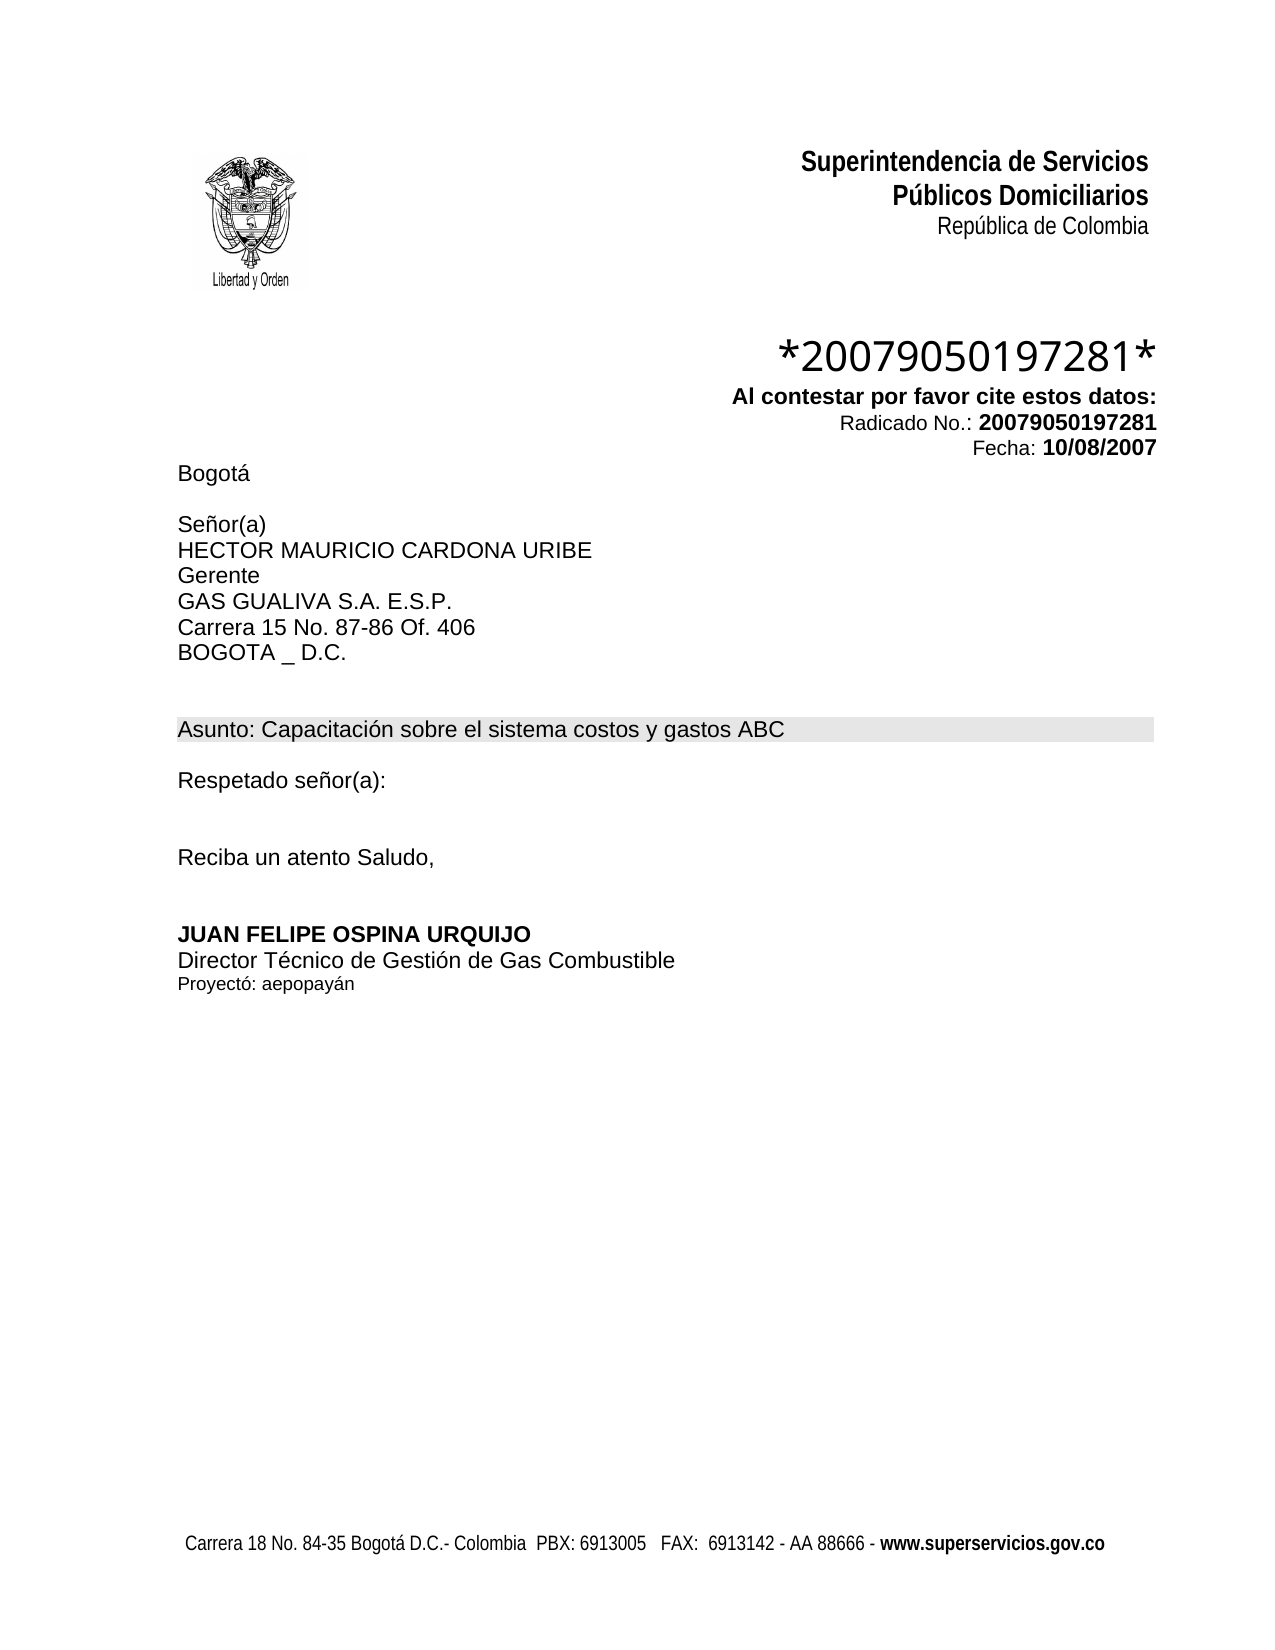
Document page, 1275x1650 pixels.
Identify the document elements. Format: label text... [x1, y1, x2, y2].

text Reciba un atento Saludo, [177, 845, 1157, 871]
text Fecha: 10/08/2007 [177, 435, 1157, 461]
picture [193, 153, 308, 291]
text GAS GUALIVA S.A. E.S.P. [177, 589, 1157, 614]
text Al contestar por favor cite estos datos: [177, 384, 1157, 409]
text Bogotá [177, 461, 1157, 486]
text Proyectó: aepopayán [177, 973, 1157, 994]
text *20079050197281* [177, 327, 1157, 384]
text HECTOR MAURICIO CARDONA URIBE [177, 537, 1157, 563]
text Señor(a) [177, 512, 1157, 537]
text Director Técnico de Gestión de Gas Combustible [177, 947, 1157, 973]
text Gerente [177, 563, 1157, 589]
text Carrera 15 No. 87-86 Of. 406 [177, 614, 1157, 640]
text Radicado No.: 20079050197281 [177, 409, 1157, 435]
text Respetado señor(a): [177, 768, 1157, 794]
text BOGOTA _ D.C. [177, 640, 1157, 666]
text Asunto: Capacitación sobre el sistema costos y gastos ABC [177, 717, 1157, 742]
text JUAN FELIPE OSPINA URQUIJO [177, 922, 1157, 947]
